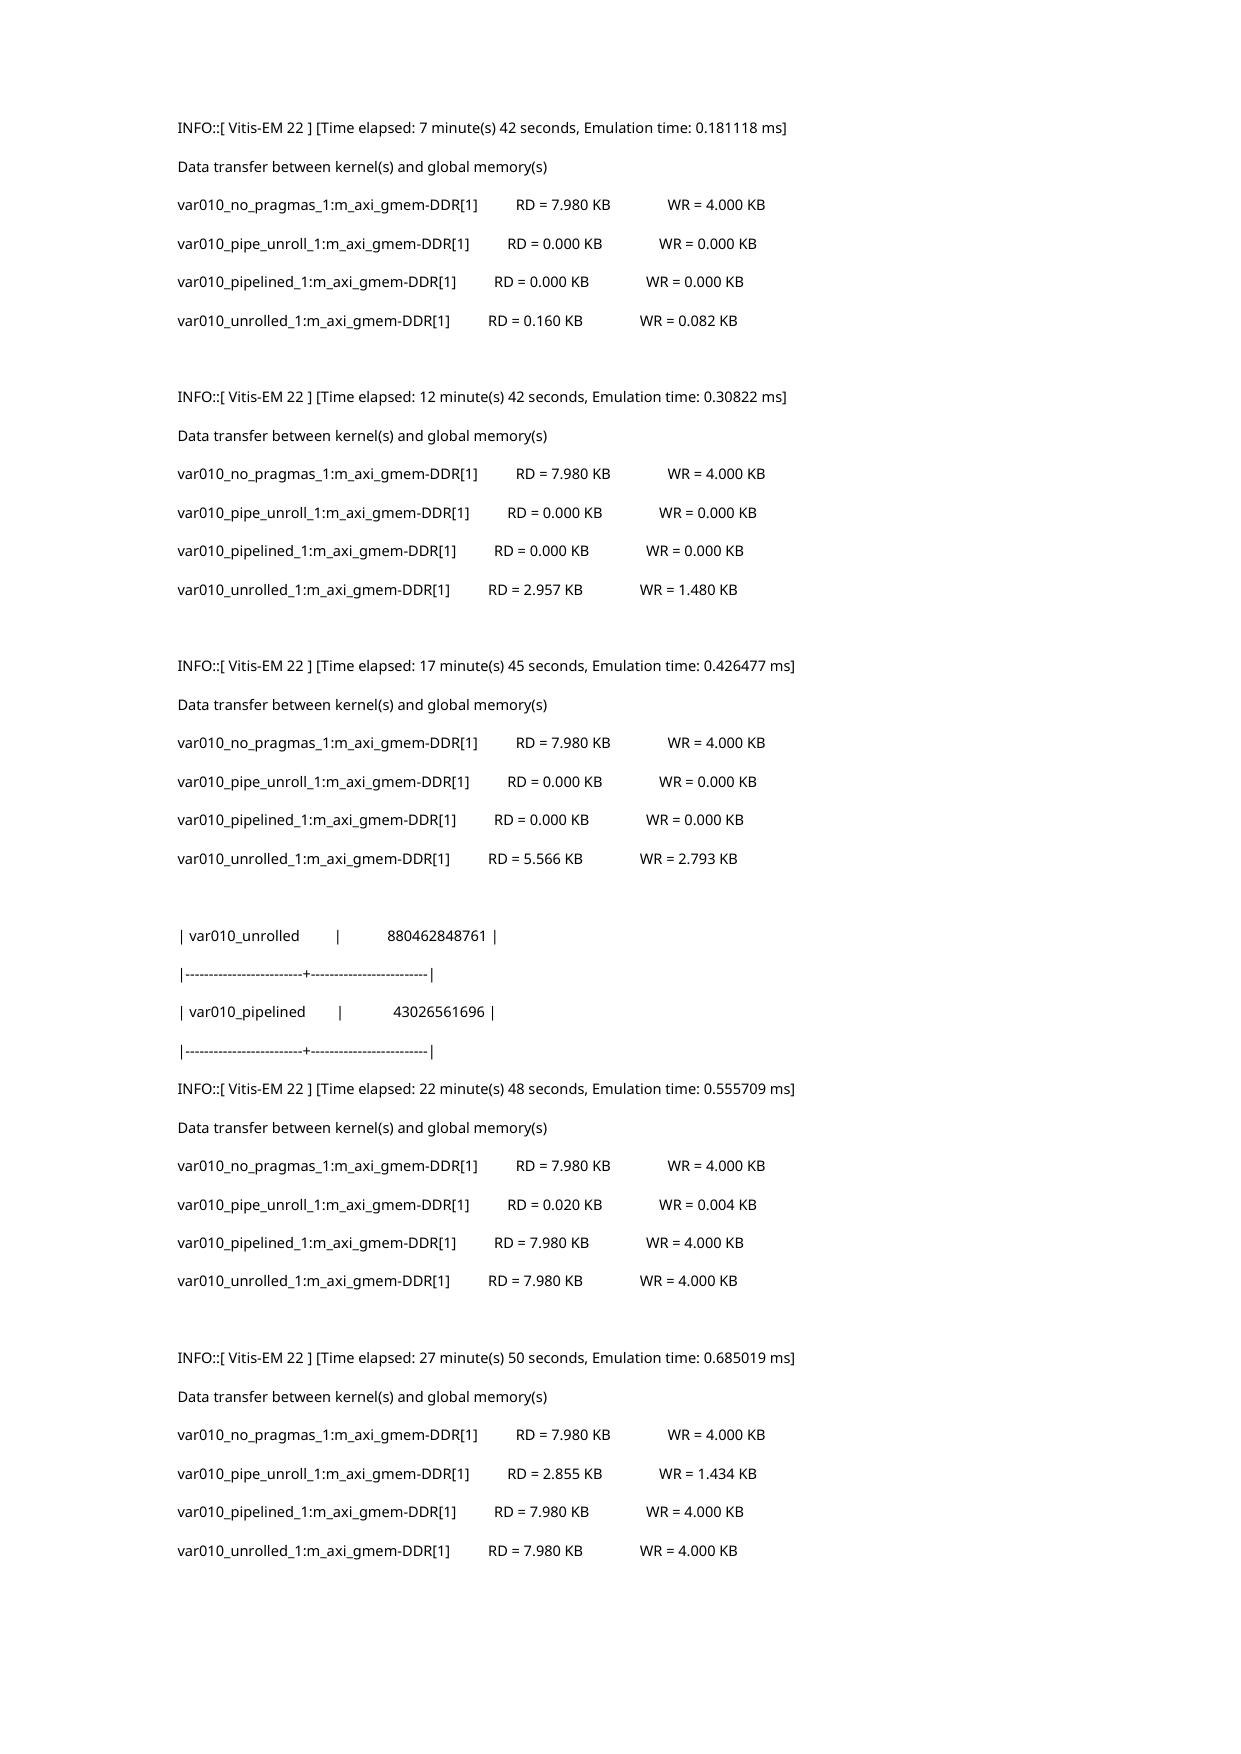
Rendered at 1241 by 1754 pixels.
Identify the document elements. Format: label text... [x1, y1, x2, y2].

text var010_no_pragmas_1:m_axi_gmem-DDR[1] RD = 7.980 KB WR = 4.000 KB [177, 1156, 1152, 1176]
text var010_pipelined_1:m_axi_gmem-DDR[1] RD = 0.000 KB WR = 0.000 KB [177, 541, 1152, 561]
text INFO::[ Vitis-EM 22 ] [Time elapsed: 17 minute(s) 45 seconds, Emulation time: 0.426477 ms] [177, 656, 1152, 676]
text | var010_unrolled | 880462848761 | [177, 925, 1152, 945]
text Data transfer between kernel(s) and global memory(s) [177, 1117, 1152, 1137]
text var010_pipelined_1:m_axi_gmem-DDR[1] RD = 0.000 KB WR = 0.000 KB [177, 810, 1152, 830]
text Data transfer between kernel(s) and global memory(s) [177, 1387, 1152, 1406]
text var010_unrolled_1:m_axi_gmem-DDR[1] RD = 5.566 KB WR = 2.793 KB [177, 848, 1152, 868]
text INFO::[ Vitis-EM 22 ] [Time elapsed: 22 minute(s) 48 seconds, Emulation time: 0.555709 ms] [177, 1079, 1152, 1099]
text var010_unrolled_1:m_axi_gmem-DDR[1] RD = 2.957 KB WR = 1.480 KB [177, 579, 1152, 599]
text Data transfer between kernel(s) and global memory(s) [177, 157, 1152, 176]
text var010_pipelined_1:m_axi_gmem-DDR[1] RD = 7.980 KB WR = 4.000 KB [177, 1233, 1152, 1253]
text var010_no_pragmas_1:m_axi_gmem-DDR[1] RD = 7.980 KB WR = 4.000 KB [177, 195, 1152, 215]
text var010_unrolled_1:m_axi_gmem-DDR[1] RD = 0.160 KB WR = 0.082 KB [177, 310, 1152, 330]
text var010_unrolled_1:m_axi_gmem-DDR[1] RD = 7.980 KB WR = 4.000 KB [177, 1271, 1152, 1291]
text |-------------------------+-------------------------| [177, 964, 1152, 984]
text INFO::[ Vitis-EM 22 ] [Time elapsed: 7 minute(s) 42 seconds, Emulation time: 0.181118 ms] [177, 118, 1152, 138]
text INFO::[ Vitis-EM 22 ] [Time elapsed: 12 minute(s) 42 seconds, Emulation time: 0.30822 ms] [177, 387, 1152, 407]
text var010_pipe_unroll_1:m_axi_gmem-DDR[1] RD = 0.000 KB WR = 0.000 KB [177, 233, 1152, 253]
text var010_pipe_unroll_1:m_axi_gmem-DDR[1] RD = 2.855 KB WR = 1.434 KB [177, 1463, 1152, 1483]
text INFO::[ Vitis-EM 22 ] [Time elapsed: 27 minute(s) 50 seconds, Emulation time: 0.685019 ms] [177, 1348, 1152, 1368]
text |-------------------------+-------------------------| [177, 1041, 1152, 1061]
text var010_no_pragmas_1:m_axi_gmem-DDR[1] RD = 7.980 KB WR = 4.000 KB [177, 1425, 1152, 1445]
text var010_pipe_unroll_1:m_axi_gmem-DDR[1] RD = 0.000 KB WR = 0.000 KB [177, 772, 1152, 791]
text var010_unrolled_1:m_axi_gmem-DDR[1] RD = 7.980 KB WR = 4.000 KB [177, 1540, 1152, 1560]
text var010_no_pragmas_1:m_axi_gmem-DDR[1] RD = 7.980 KB WR = 4.000 KB [177, 464, 1152, 484]
text Data transfer between kernel(s) and global memory(s) [177, 426, 1152, 446]
text var010_pipe_unroll_1:m_axi_gmem-DDR[1] RD = 0.000 KB WR = 0.000 KB [177, 502, 1152, 522]
text var010_no_pragmas_1:m_axi_gmem-DDR[1] RD = 7.980 KB WR = 4.000 KB [177, 733, 1152, 753]
text Data transfer between kernel(s) and global memory(s) [177, 695, 1152, 714]
text | var010_pipelined | 43026561696 | [177, 1002, 1152, 1022]
text var010_pipelined_1:m_axi_gmem-DDR[1] RD = 0.000 KB WR = 0.000 KB [177, 272, 1152, 292]
text var010_pipe_unroll_1:m_axi_gmem-DDR[1] RD = 0.020 KB WR = 0.004 KB [177, 1194, 1152, 1214]
text var010_pipelined_1:m_axi_gmem-DDR[1] RD = 7.980 KB WR = 4.000 KB [177, 1502, 1152, 1522]
